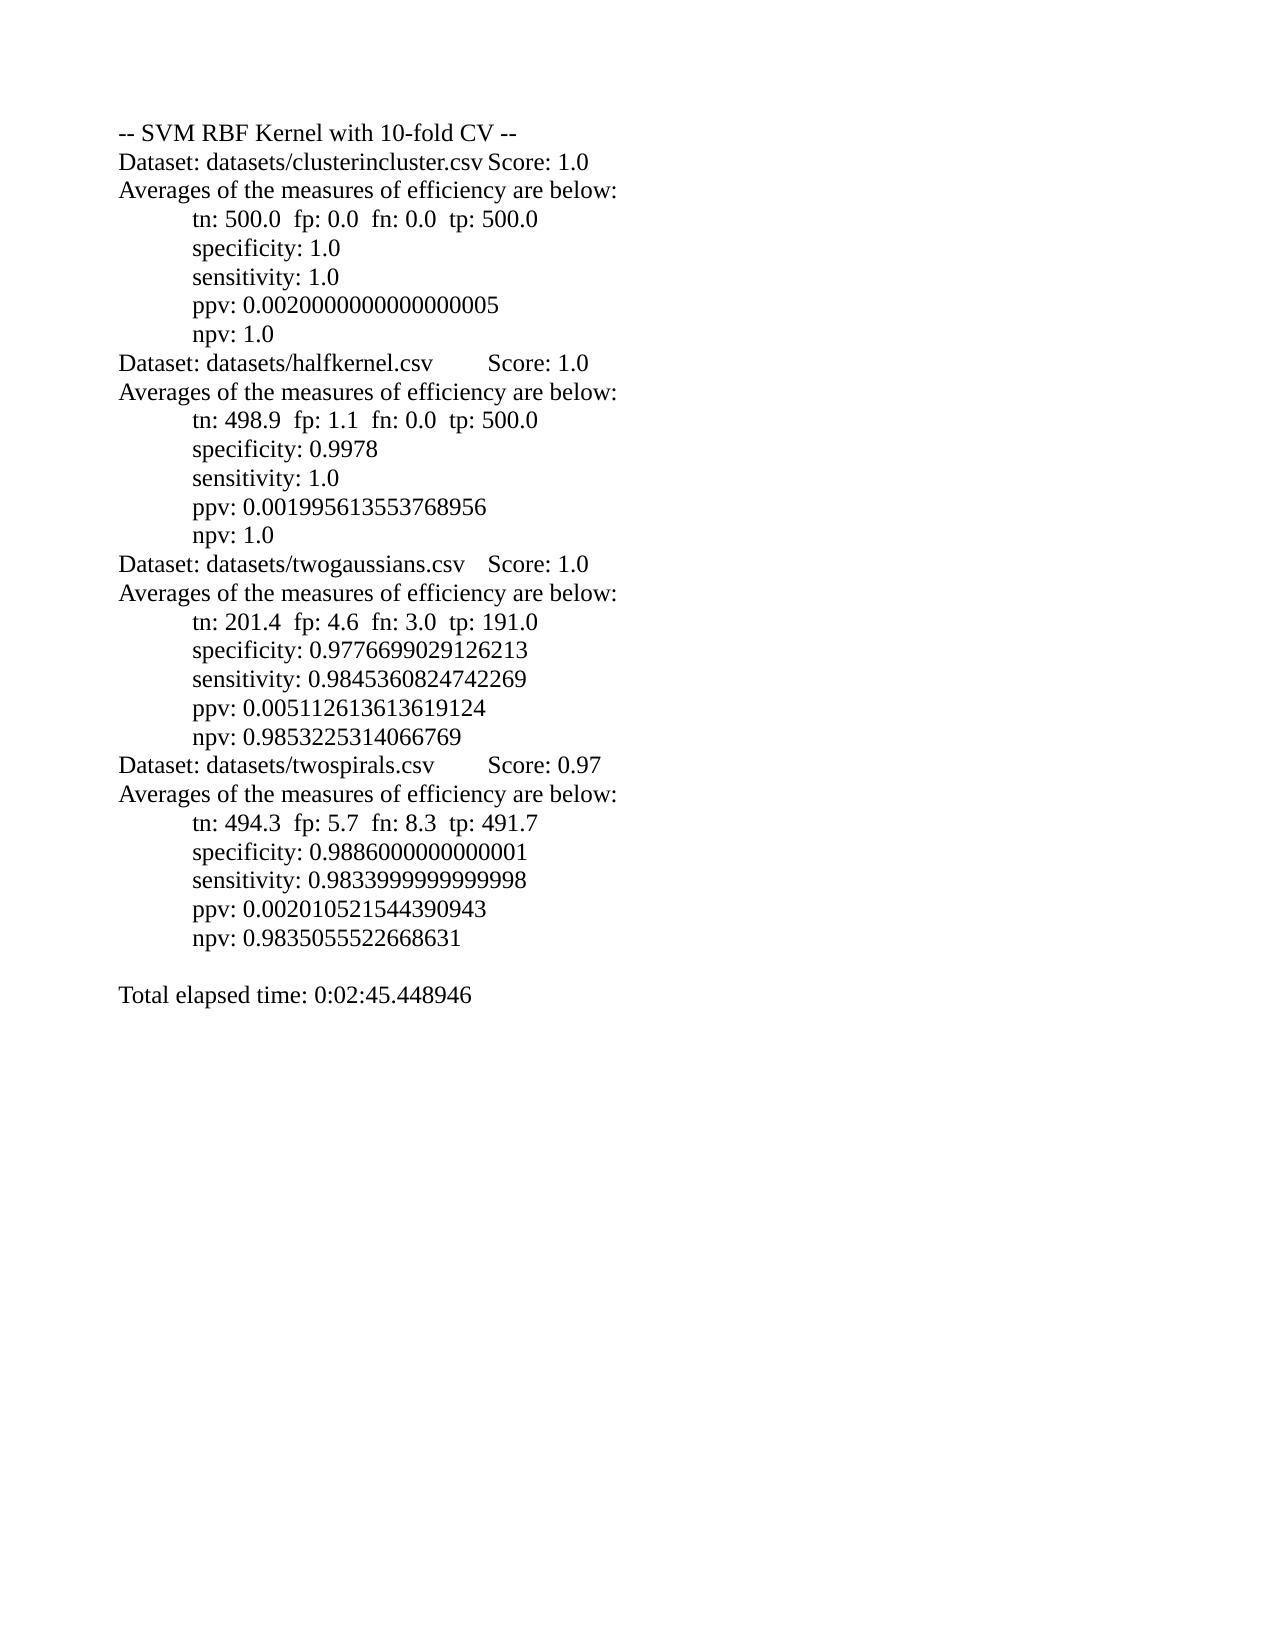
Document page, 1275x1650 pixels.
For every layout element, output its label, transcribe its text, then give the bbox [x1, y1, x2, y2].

text Dataset: datasets/halfkernel.csv Score: 1.0 [118, 348, 1157, 377]
text Averages of the measures of efficiency are below: [118, 377, 1157, 406]
text ppv: 0.005112613613619124 [118, 693, 1157, 722]
text npv: 0.9835055522668631 [118, 923, 1157, 952]
text specificity: 1.0 [118, 233, 1157, 262]
text ppv: 0.002010521544390943 [118, 894, 1157, 923]
text sensitivity: 0.9845360824742269 [118, 664, 1157, 693]
text tn: 494.3 fp: 5.7 fn: 8.3 tp: 491.7 [118, 808, 1157, 837]
text Averages of the measures of efficiency are below: [118, 176, 1157, 204]
text Averages of the measures of efficiency are below: [118, 578, 1157, 607]
text npv: 1.0 [118, 521, 1157, 549]
text ppv: 0.0020000000000000005 [118, 291, 1157, 319]
text Averages of the measures of efficiency are below: [118, 779, 1157, 808]
text Dataset: datasets/twospirals.csv Score: 0.97 [118, 751, 1157, 779]
text -- SVM RBF Kernel with 10-fold CV -- [118, 118, 1157, 147]
text sensitivity: 1.0 [118, 463, 1157, 492]
text tn: 500.0 fp: 0.0 fn: 0.0 tp: 500.0 [118, 204, 1157, 233]
text npv: 1.0 [118, 319, 1157, 348]
text npv: 0.9853225314066769 [118, 722, 1157, 751]
text ppv: 0.001995613553768956 [118, 492, 1157, 521]
text sensitivity: 1.0 [118, 262, 1157, 291]
text specificity: 0.9978 [118, 434, 1157, 463]
text Dataset: datasets/clusterincluster.csv Score: 1.0 [118, 147, 1157, 176]
text specificity: 0.9776699029126213 [118, 636, 1157, 664]
text sensitivity: 0.9833999999999998 [118, 866, 1157, 894]
text Dataset: datasets/twogaussians.csv Score: 1.0 [118, 549, 1157, 578]
text tn: 498.9 fp: 1.1 fn: 0.0 tp: 500.0 [118, 406, 1157, 434]
text tn: 201.4 fp: 4.6 fn: 3.0 tp: 191.0 [118, 607, 1157, 636]
text specificity: 0.9886000000000001 [118, 837, 1157, 866]
text Total elapsed time: 0:02:45.448946 [118, 981, 1157, 1009]
